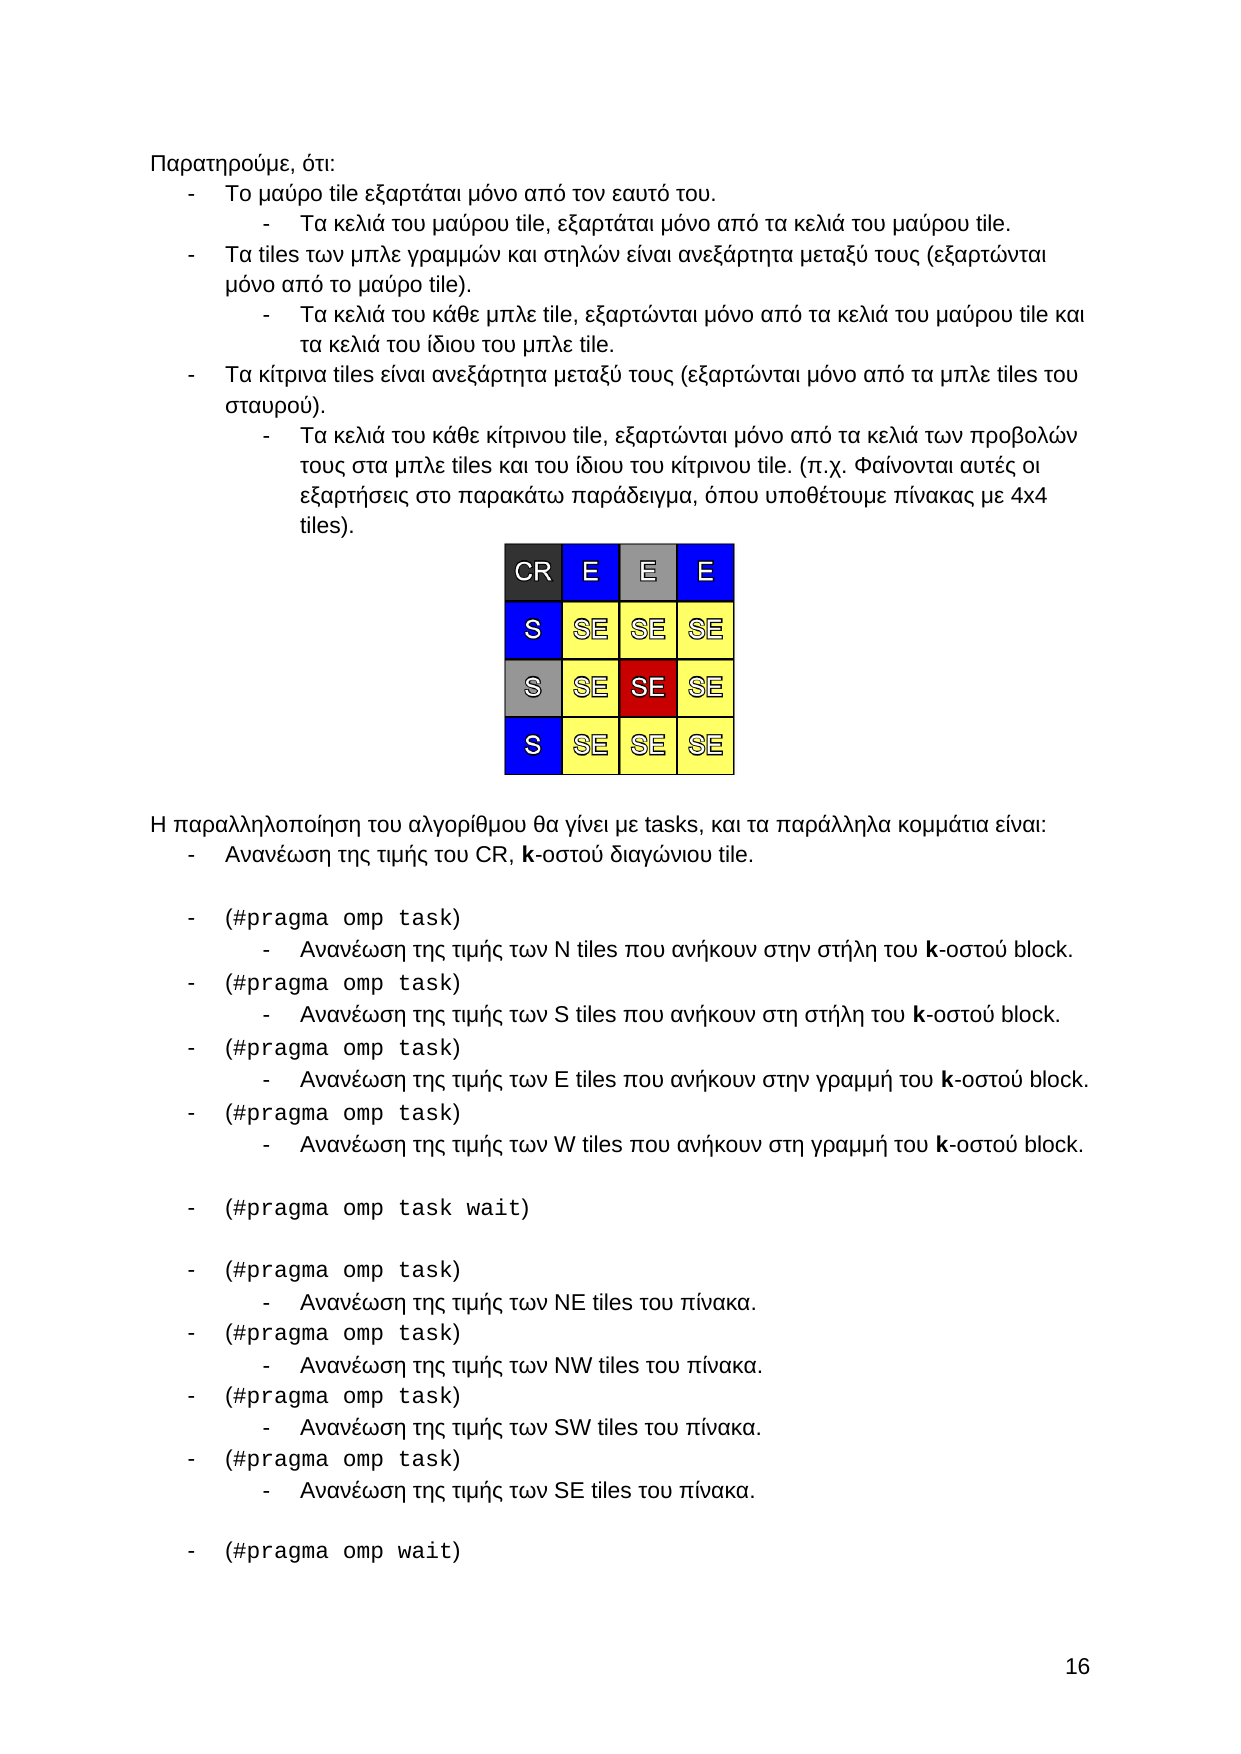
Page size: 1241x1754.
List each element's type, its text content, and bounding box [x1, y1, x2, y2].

list Ανανέωση της τιμής των Ν tiles που ανήκουν στην στήλη του k-οστού block. [262, 936, 1090, 964]
list Ανανέωση της τιμής των NW tiles του πίνακα. [262, 1352, 1090, 1378]
list Τα κελιά του κάθε κίτρινου tile, εξαρτώνται μόνο από τα κελιά των προβολών τους στα μπλε tiles και του ίδιου του κίτρινου tile. (π.χ. Φαίνονται αυτές οι εξαρτήσεις στο παρακάτω παράδειγμα, όπου υποθέτουμε πίνακας με 4x4 tiles). [262, 422, 1090, 539]
list (#pragma omp task) [187, 1444, 1090, 1473]
list Ανανέωση της τιμής των S tiles που ανήκουν στη στήλη του k-οστού block. [262, 1001, 1090, 1029]
list (#pragma omp task) [187, 1098, 1090, 1127]
list Τα tiles των μπλε γραμμών και στηλών είναι ανεξάρτητα μεταξύ τους (εξαρτώνται μόνο από το μαύρο tile). [187, 241, 1090, 297]
list (#pragma omp task) [187, 968, 1090, 997]
text Παρατηρούμε, ότι: [150, 150, 1090, 176]
list Ανανέωση της τιμής των SE tiles του πίνακα. [262, 1477, 1090, 1503]
list (#pragma omp task wait) [187, 1194, 1090, 1222]
list Ανανέωση της τιμής του CR, k-οστού διαγώνιου tile. [187, 841, 1090, 869]
picture [503, 542, 737, 777]
list Ανανέωση της τιμής των SW tiles του πίνακα. [262, 1414, 1090, 1441]
list Ανανέωση της τιμής των W tiles που ανήκουν στη γραμμή του k-οστού block. [262, 1131, 1090, 1159]
list Τα κελιά του κάθε μπλε tile, εξαρτώνται μόνο από τα κελιά του μαύρου tile και τα κελιά του ίδιου του μπλε tile. [262, 301, 1090, 358]
list (#pragma omp task) [187, 903, 1090, 932]
list (#pragma omp task) [187, 1033, 1090, 1062]
list (#pragma omp task) [187, 1256, 1090, 1285]
list (#pragma omp task) [187, 1319, 1090, 1347]
list Ανανέωση της τιμής των E tiles που ανήκουν στην γραμμή του k-οστού block. [262, 1066, 1090, 1094]
list Τα κίτρινα tiles είναι ανεξάρτητα μεταξύ τους (εξαρτώνται μόνο από τα μπλε tiles του σταυρού). [187, 361, 1090, 418]
list (#pragma omp wait) [187, 1537, 1090, 1566]
list Τα κελιά του μαύρου tile, εξαρτάται μόνο από τα κελιά του μαύρου tile. [262, 210, 1090, 237]
list Το μαύρο tile εξαρτάται μόνο από τον εαυτό του. [187, 180, 1090, 207]
text H παραλληλοποίηση του αλγορίθμου θα γίνει με tasks, και τα παράλληλα κομμάτια είναι: [150, 811, 1090, 837]
list (#pragma omp task) [187, 1382, 1090, 1410]
list Ανανέωση της τιμής των NE tiles του πίνακα. [262, 1289, 1090, 1315]
